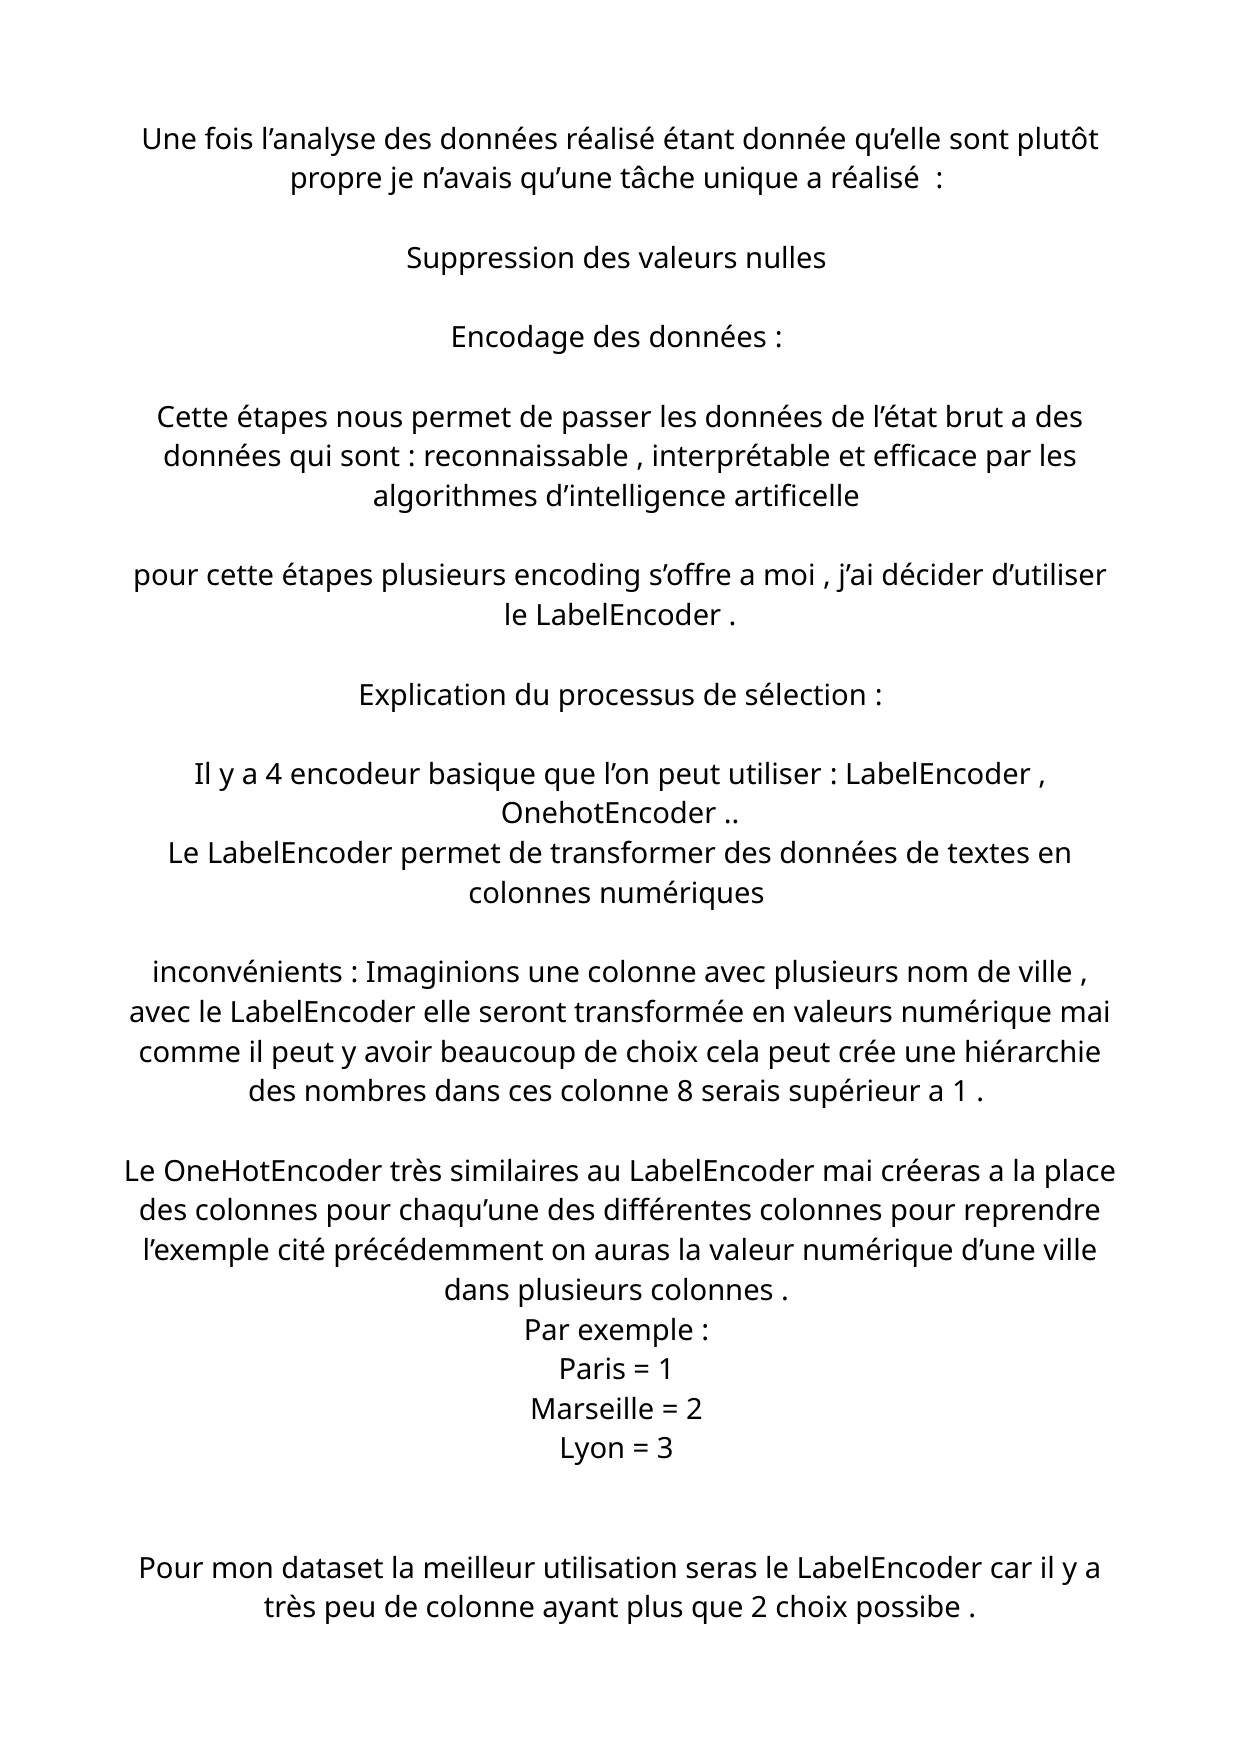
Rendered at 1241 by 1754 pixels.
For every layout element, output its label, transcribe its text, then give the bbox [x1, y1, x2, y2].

text inconvénients : Imaginions une colonne avec plusieurs nom de ville , avec le LabelEncoder elle seront transformée en valeurs numérique mai comme il peut y avoir beaucoup de choix cela peut crée une hiérarchie des nombres dans ces colonne 8 serais supérieur a 1 . [118, 952, 1122, 1110]
text Lyon = 3 [118, 1428, 1122, 1467]
text pour cette étapes plusieurs encoding s’offre a moi , j’ai décider d’utiliser le LabelEncoder . [118, 555, 1122, 634]
text Il y a 4 encodeur basique que l’on peut utiliser : LabelEncoder , OnehotEncoder .. [118, 753, 1122, 832]
text Encodage des données : [118, 317, 1122, 356]
text Cette étapes nous permet de passer les données de l’état brut a des données qui sont : reconnaissable , interprétable et efficace par les algorithmes d’intelligence artificelle [118, 396, 1122, 515]
text Suppression des valeurs nulles [118, 237, 1122, 277]
text Pour mon dataset la meilleur utilisation seras le LabelEncoder car il y a très peu de colonne ayant plus que 2 choix possibe . [118, 1547, 1122, 1626]
text Paris = 1 [118, 1348, 1122, 1388]
text Marseille = 2 [118, 1388, 1122, 1428]
text Par exemple : [118, 1309, 1122, 1348]
text Le OneHotEncoder très similaires au LabelEncoder mai créeras a la place des colonnes pour chaqu’une des différentes colonnes pour reprendre l’exemple cité précédemment on auras la valeur numérique d’une ville dans plusieurs colonnes . [118, 1150, 1122, 1309]
text Le LabelEncoder permet de transformer des données de textes en colonnes numériques [118, 832, 1122, 912]
text Une fois l’analyse des données réalisé étant donnée qu’elle sont plutôt propre je n’avais qu’une tâche unique a réalisé : [118, 118, 1122, 197]
text Explication du processus de sélection : [118, 674, 1122, 713]
